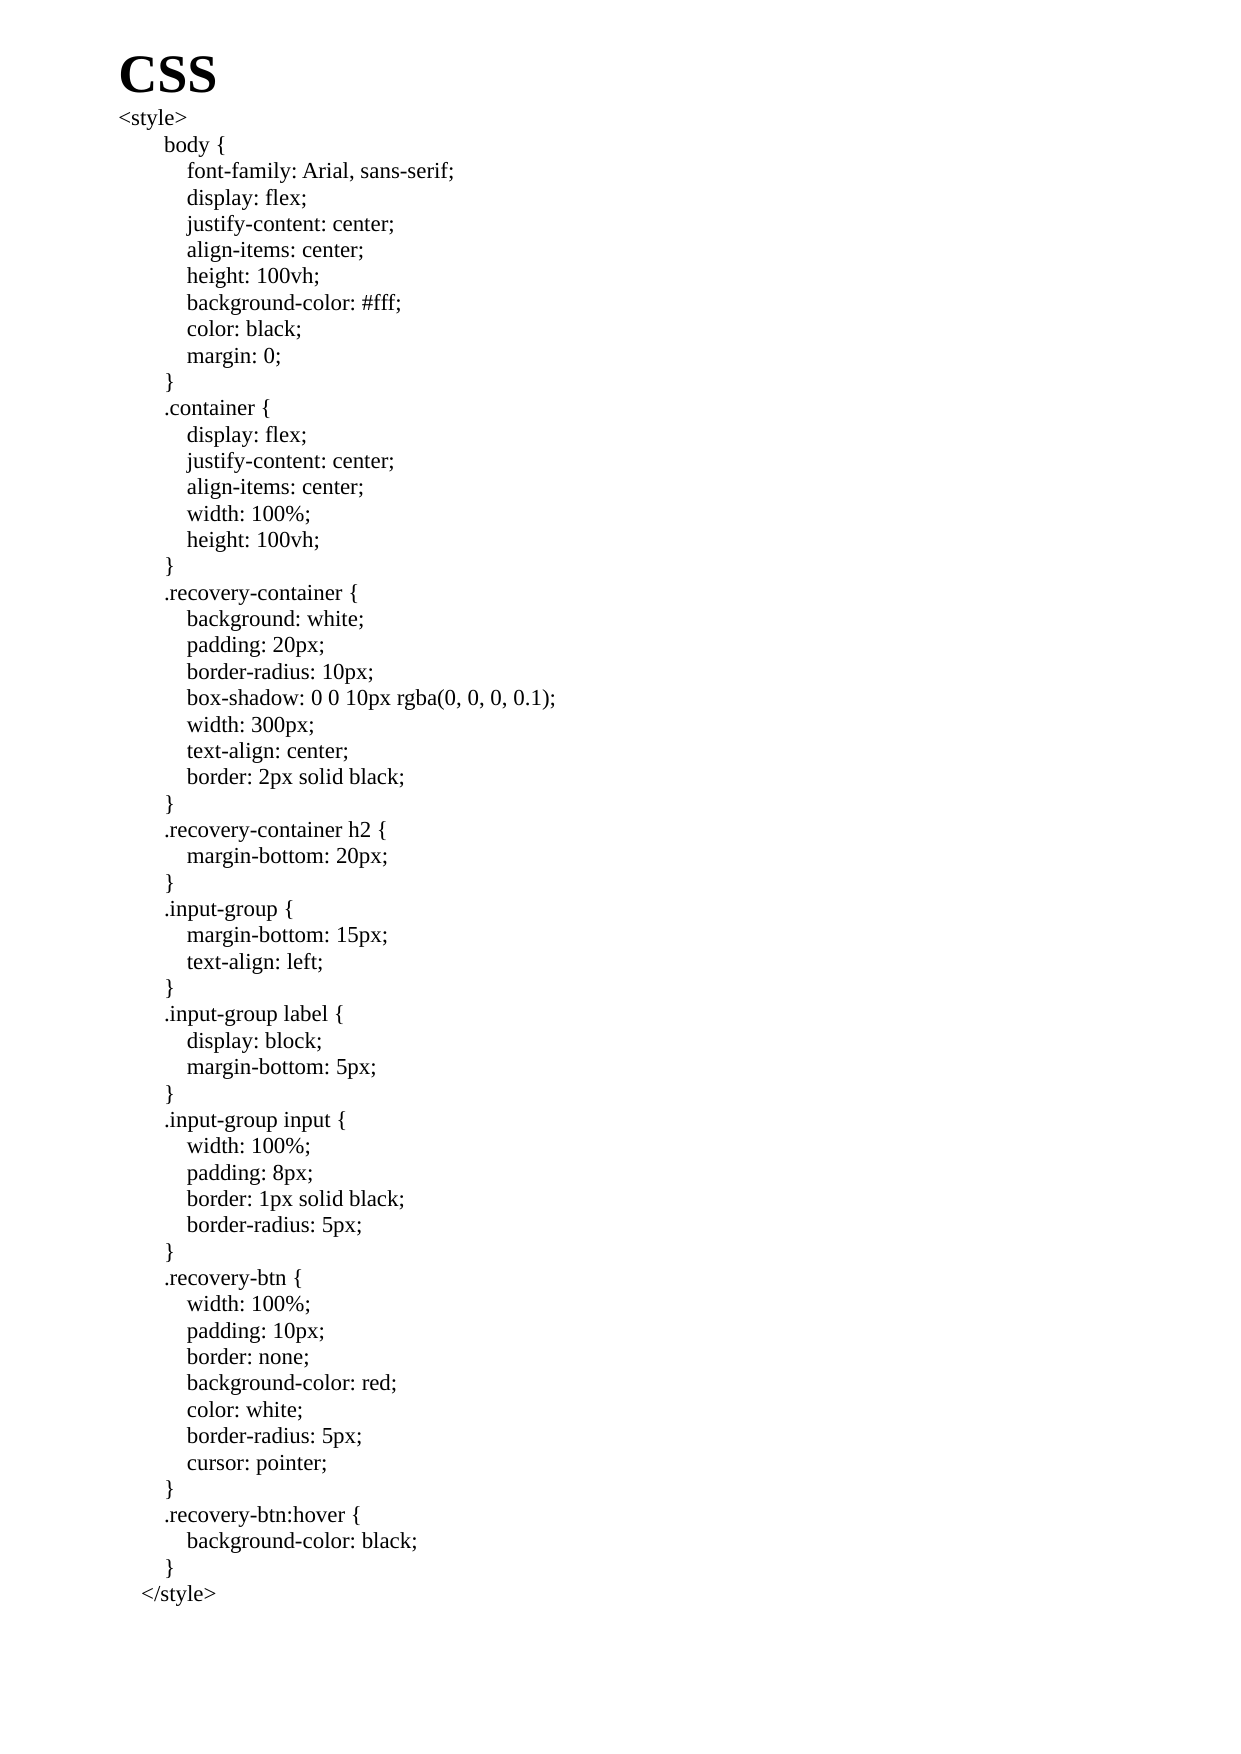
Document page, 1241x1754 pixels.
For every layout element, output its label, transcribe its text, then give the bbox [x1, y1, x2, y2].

text </style> [118, 1580, 1122, 1607]
text height: 100vh; [118, 263, 1122, 289]
text } [118, 1554, 1122, 1580]
text } [118, 368, 1122, 394]
text margin-bottom: 20px; [118, 842, 1122, 869]
text border: 1px solid black; [118, 1185, 1122, 1211]
text cursor: pointer; [118, 1448, 1122, 1475]
text padding: 10px; [118, 1317, 1122, 1343]
text .recovery-container h2 { [118, 816, 1122, 842]
text border-radius: 5px; [118, 1211, 1122, 1238]
text padding: 8px; [118, 1159, 1122, 1185]
text CSS [118, 42, 1122, 104]
text } [118, 1475, 1122, 1501]
text width: 100%; [118, 500, 1122, 526]
text display: flex; [118, 183, 1122, 210]
text .input-group input { [118, 1106, 1122, 1132]
text display: flex; [118, 421, 1122, 447]
text .input-group { [118, 895, 1122, 921]
text box-shadow: 0 0 10px rgba(0, 0, 0, 0.1); [118, 684, 1122, 711]
text } [118, 1079, 1122, 1106]
text <style> [118, 104, 1122, 131]
text padding: 20px; [118, 632, 1122, 658]
text background-color: #fff; [118, 289, 1122, 315]
text } [118, 1238, 1122, 1264]
text background-color: red; [118, 1369, 1122, 1396]
text display: block; [118, 1027, 1122, 1053]
text .recovery-container { [118, 579, 1122, 605]
text margin-bottom: 15px; [118, 921, 1122, 948]
text } [118, 790, 1122, 816]
text width: 100%; [118, 1290, 1122, 1317]
text justify-content: center; [118, 210, 1122, 236]
text text-align: left; [118, 948, 1122, 974]
text justify-content: center; [118, 447, 1122, 473]
text margin: 0; [118, 342, 1122, 368]
text background-color: black; [118, 1528, 1122, 1554]
text color: black; [118, 315, 1122, 342]
text height: 100vh; [118, 526, 1122, 552]
text border-radius: 10px; [118, 658, 1122, 684]
text font-family: Arial, sans-serif; [118, 157, 1122, 183]
text background: white; [118, 605, 1122, 632]
text .input-group label { [118, 1001, 1122, 1027]
text .container { [118, 394, 1122, 421]
text border: 2px solid black; [118, 763, 1122, 790]
text .recovery-btn { [118, 1264, 1122, 1290]
text align-items: center; [118, 473, 1122, 500]
text margin-bottom: 5px; [118, 1053, 1122, 1079]
text align-items: center; [118, 236, 1122, 263]
text color: white; [118, 1396, 1122, 1422]
text border-radius: 5px; [118, 1422, 1122, 1448]
text width: 300px; [118, 711, 1122, 737]
text border: none; [118, 1343, 1122, 1369]
text } [118, 974, 1122, 1001]
text width: 100%; [118, 1132, 1122, 1159]
text body { [118, 131, 1122, 157]
text } [118, 869, 1122, 895]
text text-align: center; [118, 737, 1122, 763]
text } [118, 552, 1122, 579]
text .recovery-btn:hover { [118, 1501, 1122, 1528]
